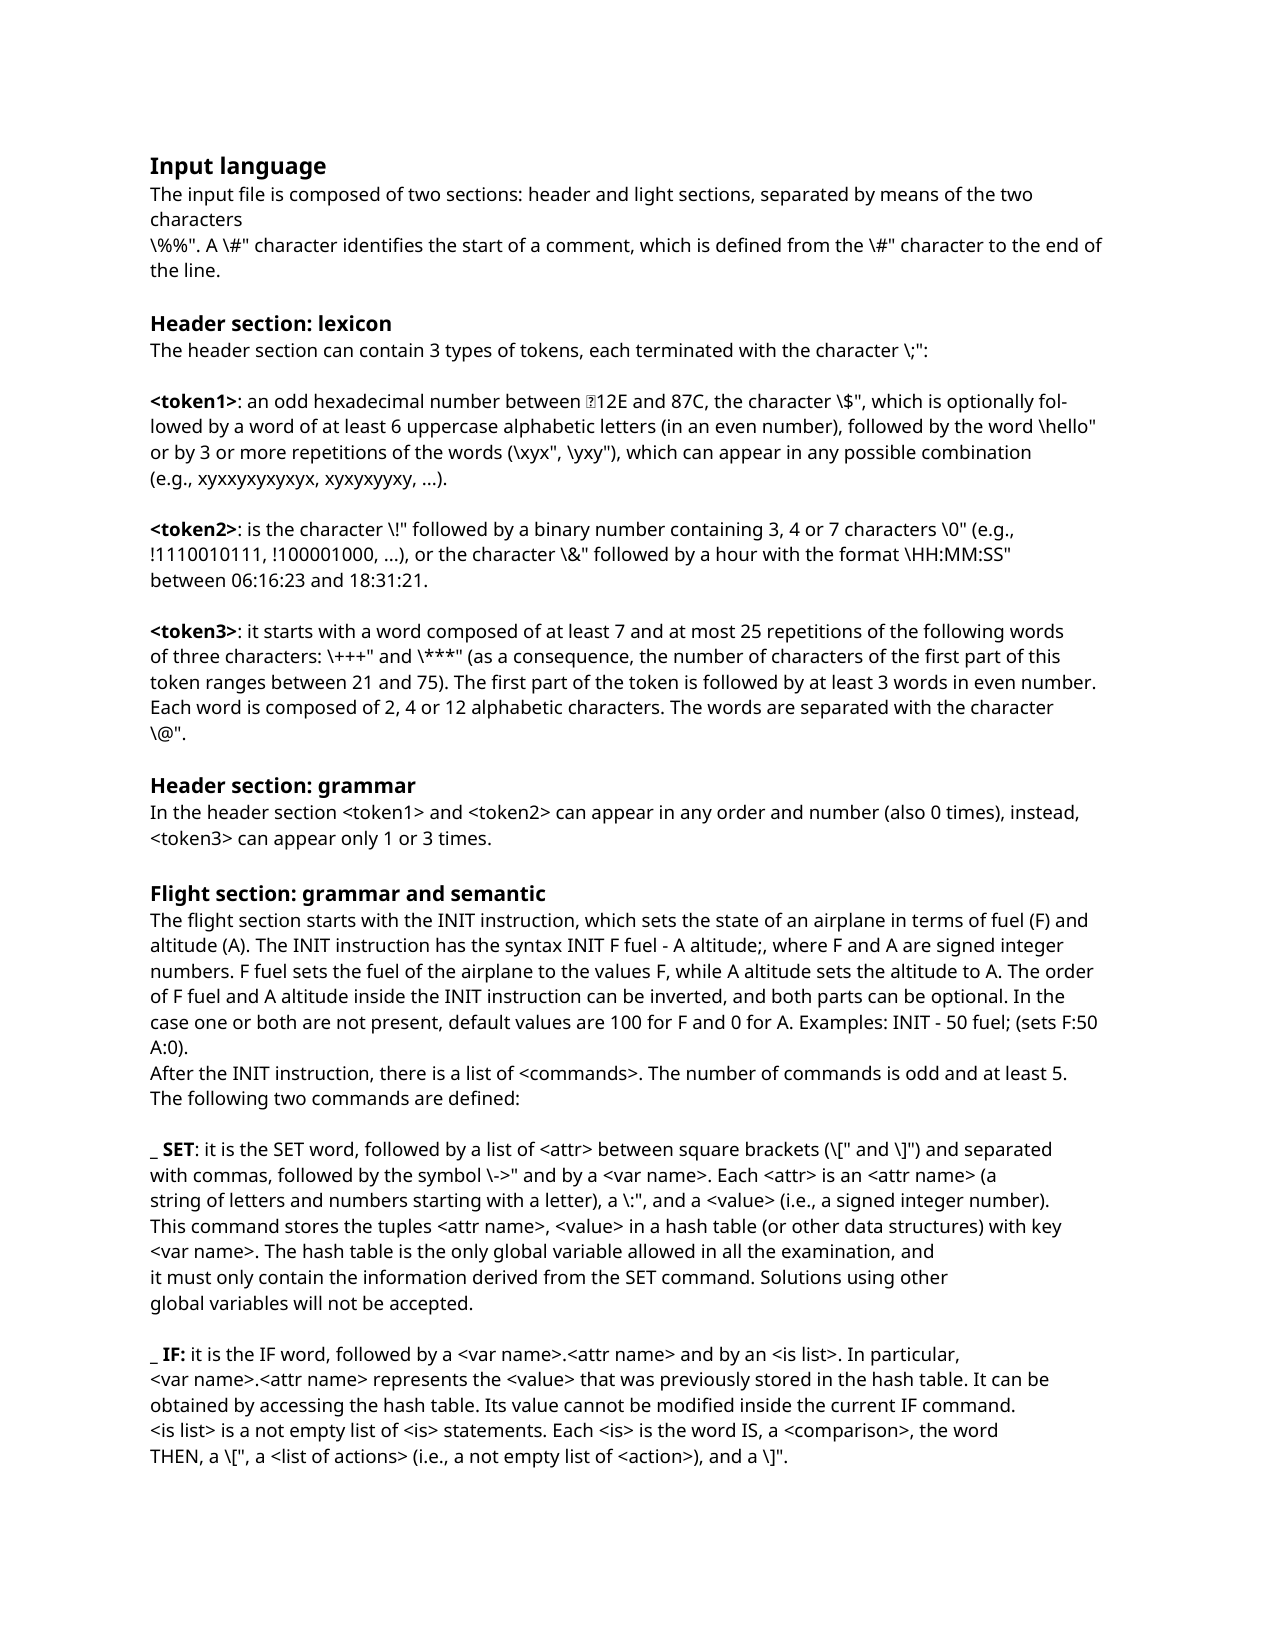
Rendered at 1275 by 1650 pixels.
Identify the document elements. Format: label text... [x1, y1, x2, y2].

text global variables will not be accepted. [150, 1290, 1125, 1315]
text After the INIT instruction, there is a list of <commands>. The number of commands is odd and at least 5. [150, 1060, 1125, 1086]
text The input file is composed of two sections: header and light sections, separated by means of the two characters [150, 181, 1125, 232]
text Header section: lexicon [150, 309, 1125, 337]
text Each word is composed of 2, 4 or 12 alphabetic characters. The words are separated with the character [150, 694, 1125, 720]
text obtained by accessing the hash table. Its value cannot be modified inside the current IF command. [150, 1392, 1125, 1417]
text string of letters and numbers starting with a letter), a \:", and a <value> (i.e., a signed integer number). [150, 1188, 1125, 1213]
text <var name>. The hash table is the only global variable allowed in all the examination, and [150, 1239, 1125, 1264]
text token ranges between 21 and 75). The first part of the token is followed by at least 3 words in even number. [150, 669, 1125, 694]
text The following two commands are defined: [150, 1086, 1125, 1111]
text of F fuel and A altitude inside the INIT instruction can be inverted, and both parts can be optional. In the [150, 984, 1125, 1009]
text The flight section starts with the INIT instruction, which sets the state of an airplane in terms of fuel (F) and [150, 907, 1125, 933]
text <token3>: it starts with a word composed of at least 7 and at most 25 repetitions of the following words [150, 618, 1125, 643]
text _ SET: it is the SET word, followed by a list of <attr> between square brackets (\[" and \]") and separated [150, 1137, 1125, 1162]
text Input language [150, 150, 1125, 181]
text THEN, a \[", a <list of actions> (i.e., a not empty list of <action>), and a \]". [150, 1443, 1125, 1468]
text altitude (A). The INIT instruction has the syntax INIT F fuel - A altitude;, where F and A are signed integer [150, 933, 1125, 958]
text of three characters: \+++" and \***" (as a consequence, the number of characters of the first part of this [150, 643, 1125, 669]
text This command stores the tuples <attr name>, <value> in a hash table (or other data structures) with key [150, 1213, 1125, 1239]
text _ IF: it is the IF word, followed by a <var name>.<attr name> and by an <is list>. In particular, [150, 1341, 1125, 1366]
text In the header section <token1> and <token2> can appear in any order and number (also 0 times), instead, [150, 799, 1125, 825]
text <token1>: an odd hexadecimal number between 􀀀12E and 87C, the character \$", which is optionally fol- [150, 388, 1125, 414]
text <token2>: is the character \!" followed by a binary number containing 3, 4 or 7 characters \0" (e.g., [150, 516, 1125, 541]
text <is list> is a not empty list of <is> statements. Each <is> is the word IS, a <comparison>, the word [150, 1417, 1125, 1443]
text it must only contain the information derived from the SET command. Solutions using other [150, 1264, 1125, 1290]
text \@". [150, 720, 1125, 746]
text between 06:16:23 and 18:31:21. [150, 567, 1125, 592]
text numbers. F fuel sets the fuel of the airplane to the values F, while A altitude sets the altitude to A. The order [150, 958, 1125, 984]
text Header section: grammar [150, 771, 1125, 799]
text case one or both are not present, default values are 100 for F and 0 for A. Examples: INIT - 50 fuel; (sets F:50 [150, 1009, 1125, 1035]
text !1110010111, !100001000, ...), or the character \&" followed by a hour with the format \HH:MM:SS" [150, 541, 1125, 567]
text \%%". A \#" character identifies the start of a comment, which is defined from the \#" character to the end of [150, 232, 1125, 258]
text with commas, followed by the symbol \->" and by a <var name>. Each <attr> is an <attr name> (a [150, 1162, 1125, 1188]
text <token3> can appear only 1 or 3 times. [150, 825, 1125, 879]
text lowed by a word of at least 6 uppercase alphabetic letters (in an even number), followed by the word \hello" [150, 414, 1125, 439]
text The header section can contain 3 types of tokens, each terminated with the character \;": [150, 337, 1125, 363]
text Flight section: grammar and semantic [150, 879, 1125, 907]
text A:0). [150, 1035, 1125, 1060]
text the line. [150, 258, 1125, 309]
text (e.g., xyxxyxyxyxyx, xyxyxyyxy, ...). [150, 465, 1125, 490]
text or by 3 or more repetitions of the words (\xyx", \yxy"), which can appear in any possible combination [150, 439, 1125, 465]
text <var name>.<attr name> represents the <value> that was previously stored in the hash table. It can be [150, 1366, 1125, 1392]
